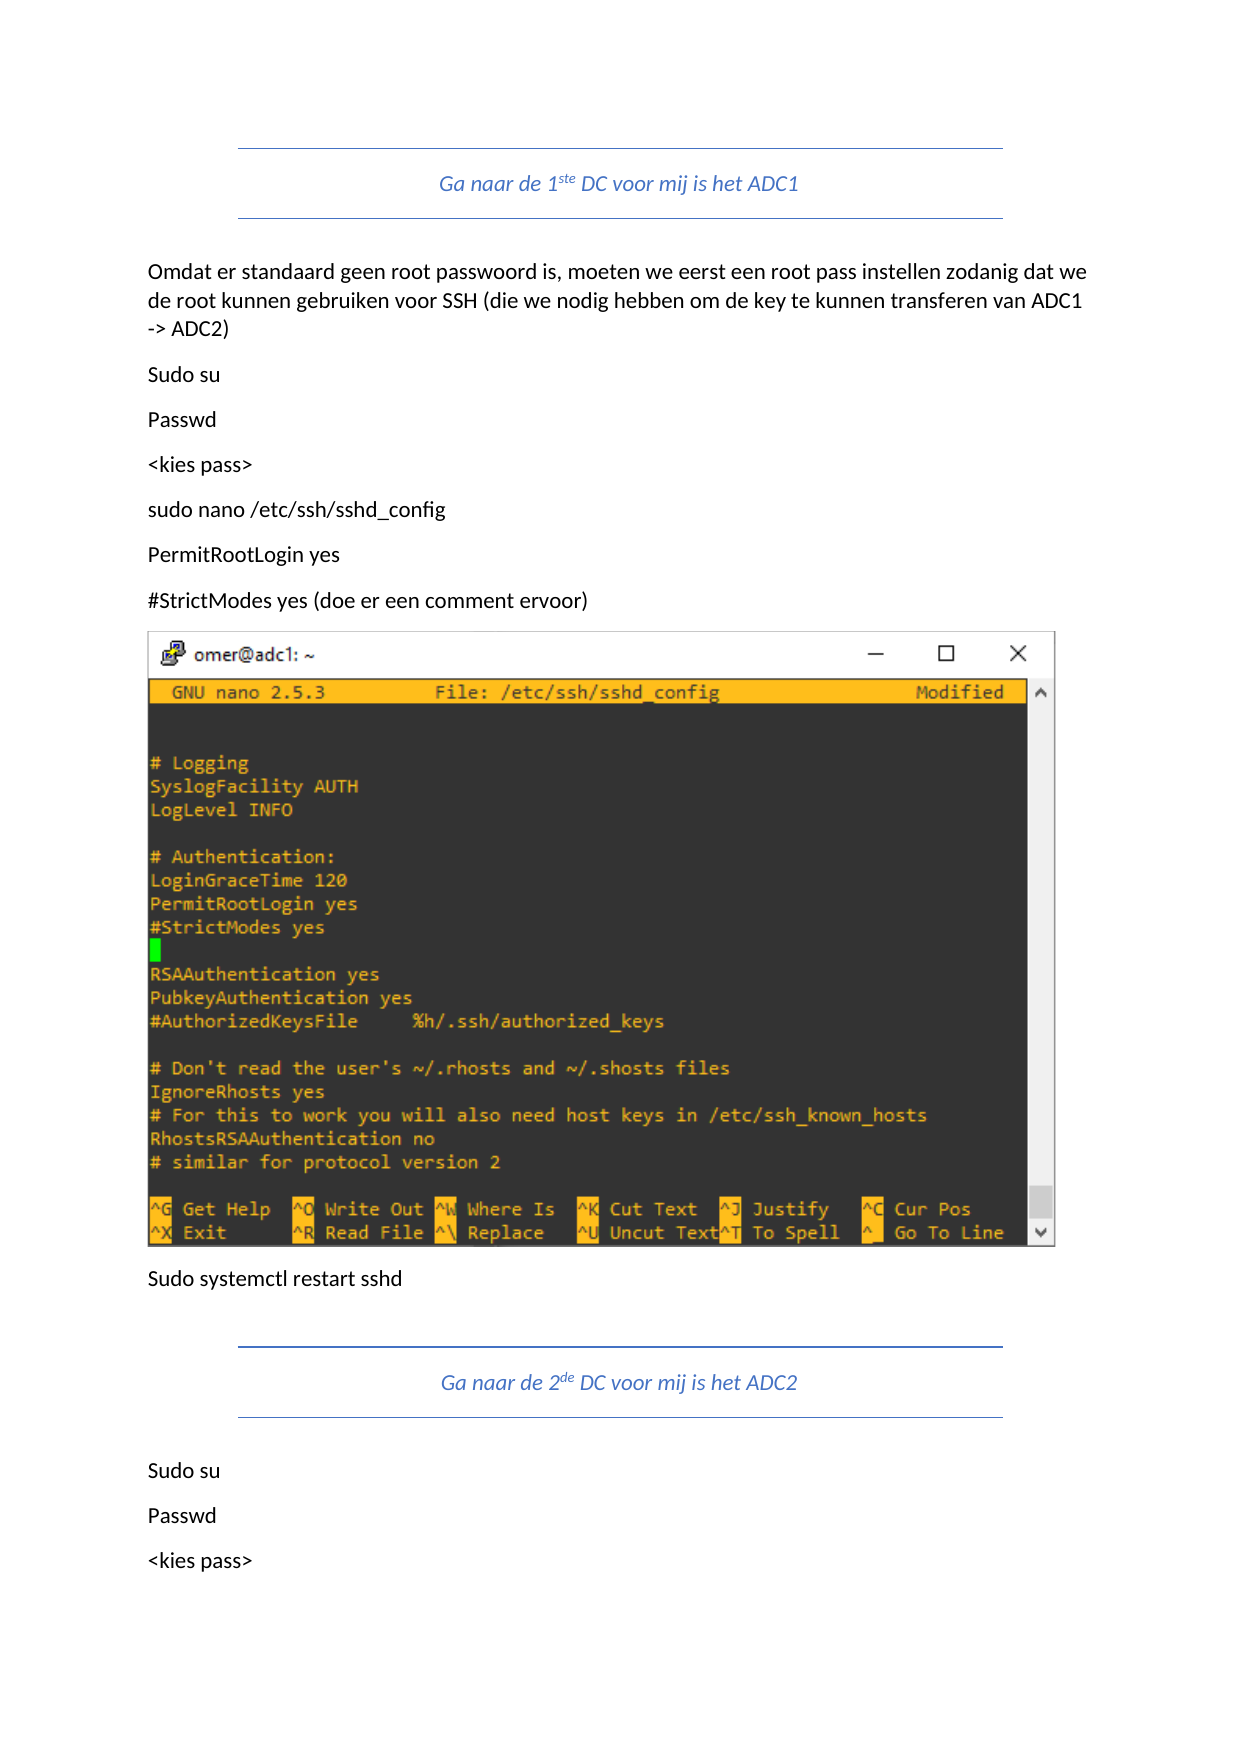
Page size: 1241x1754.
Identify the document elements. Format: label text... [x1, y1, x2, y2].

text <kies pass> [148, 1547, 1093, 1575]
text Sudo systemctl restart sshd [148, 1264, 1093, 1292]
text <kies pass> [148, 450, 1093, 478]
text sudo nano /etc/ssh/sshd_config [148, 495, 1093, 523]
text Passwd [148, 405, 1093, 433]
text Sudo su [148, 360, 1093, 388]
text Passwd [148, 1501, 1093, 1529]
text Omdat er standaard geen root passwoord is, moeten we eerst een root pass instellen zodanig dat we de root kunnen gebruiken voor SSH (die we nodig hebben om de key te kunnen transferen van ADC1 -> ADC2) [148, 257, 1093, 342]
text #StrictModes yes (doe er een comment ervoor) [148, 586, 1093, 614]
text Ga naar de 2de DC voor mij is het ADC2 [238, 1348, 1003, 1417]
text Ga naar de 1ste DC voor mij is het ADC1 [238, 149, 1003, 218]
text Sudo su [148, 1456, 1093, 1484]
text PermitRootLogin yes [148, 541, 1093, 568]
